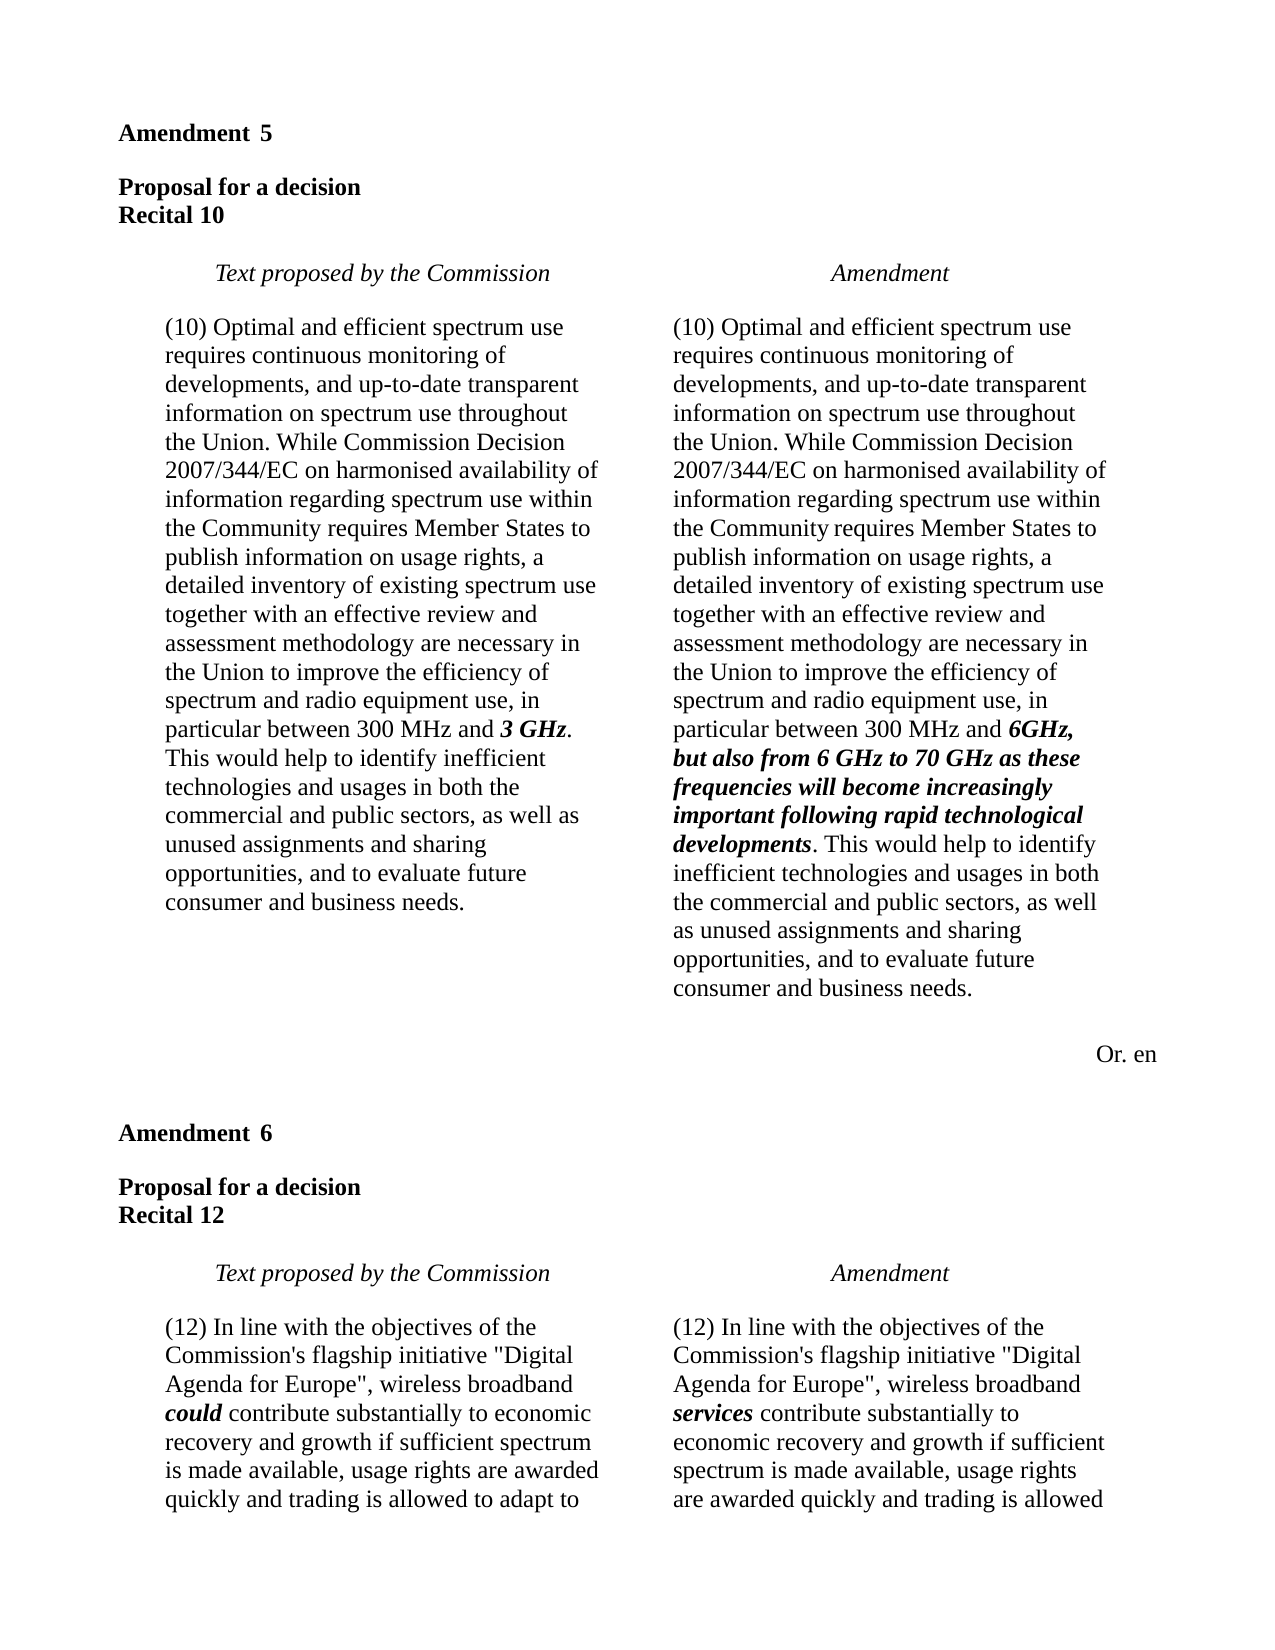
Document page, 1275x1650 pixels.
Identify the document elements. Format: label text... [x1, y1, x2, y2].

text <Amend>Amendment <NumAm>6</NumAm> [118, 1118, 1157, 1147]
table_cell (12) In line with the objectives of the Commission's flagship initiative "Digital Agenda for Europe", wireless broadband could contribute substantially to economic recovery and growth if sufficient spectrum is made available, usage rights are awarded quickly and trading is allowed to adapt to [130, 1312, 637, 1513]
text <DocAmend>Proposal for a decision</DocAmend> [118, 1172, 1157, 1201]
table_header [130, 229, 1145, 258]
table_cell Amendment [638, 1258, 1145, 1312]
table_cell Amendment [638, 258, 1145, 312]
table_cell Text proposed by the Commission [130, 258, 637, 312]
text <DocAmend>Proposal for a decision</DocAmend> [118, 172, 1157, 201]
table_cell (10) Optimal and efficient spectrum use requires continuous monitoring of developments, and up-to-date transparent information on spectrum use throughout the Union. While Commission Decision 2007/344/EC on harmonised availability of information regarding spectrum use within the Community requires Member States to publish information on usage rights, a detailed inventory of existing spectrum use together with an effective review and assessment methodology are necessary in the Union to improve the efficiency of spectrum and radio equipment use, in particular between 300 MHz and 3 GHz. This would help to identify inefficient technologies and usages in both the commercial and public sectors, as well as unused assignments and sharing opportunities, and to evaluate future consumer and business needs. [130, 312, 637, 1014]
table_cell (10) Optimal and efficient spectrum use requires continuous monitoring of developments, and up-to-date transparent information on spectrum use throughout the Union. While Commission Decision 2007/344/EC on harmonised availability of information regarding spectrum use within the Community requires Member States to publish information on usage rights, a detailed inventory of existing spectrum use together with an effective review and assessment methodology are necessary in the Union to improve the efficiency of spectrum and radio equipment use, in particular between 300 MHz and 6GHz, but also from 6 GHz to 70 GHz as these frequencies will become increasingly important following rapid technological developments. This would help to identify inefficient technologies and usages in both the commercial and public sectors, as well as unused assignments and sharing opportunities, and to evaluate future consumer and business needs. [638, 312, 1145, 1014]
table_cell (12) In line with the objectives of the Commission's flagship initiative "Digital Agenda for Europe", wireless broadband services contribute substantially to economic recovery and growth if sufficient spectrum is made available, usage rights are awarded quickly and trading is allowed [638, 1312, 1145, 1513]
text Or. <Original>{EN}en</Original> [118, 1039, 1157, 1068]
text <Article>Recital 12</Article> [118, 1201, 1157, 1229]
text <Article>Recital 10</Article> [118, 201, 1157, 229]
table_header [130, 1229, 1145, 1258]
table_cell Text proposed by the Commission [130, 1258, 637, 1312]
text <Amend>Amendment <NumAm>5</NumAm> [118, 118, 1157, 147]
